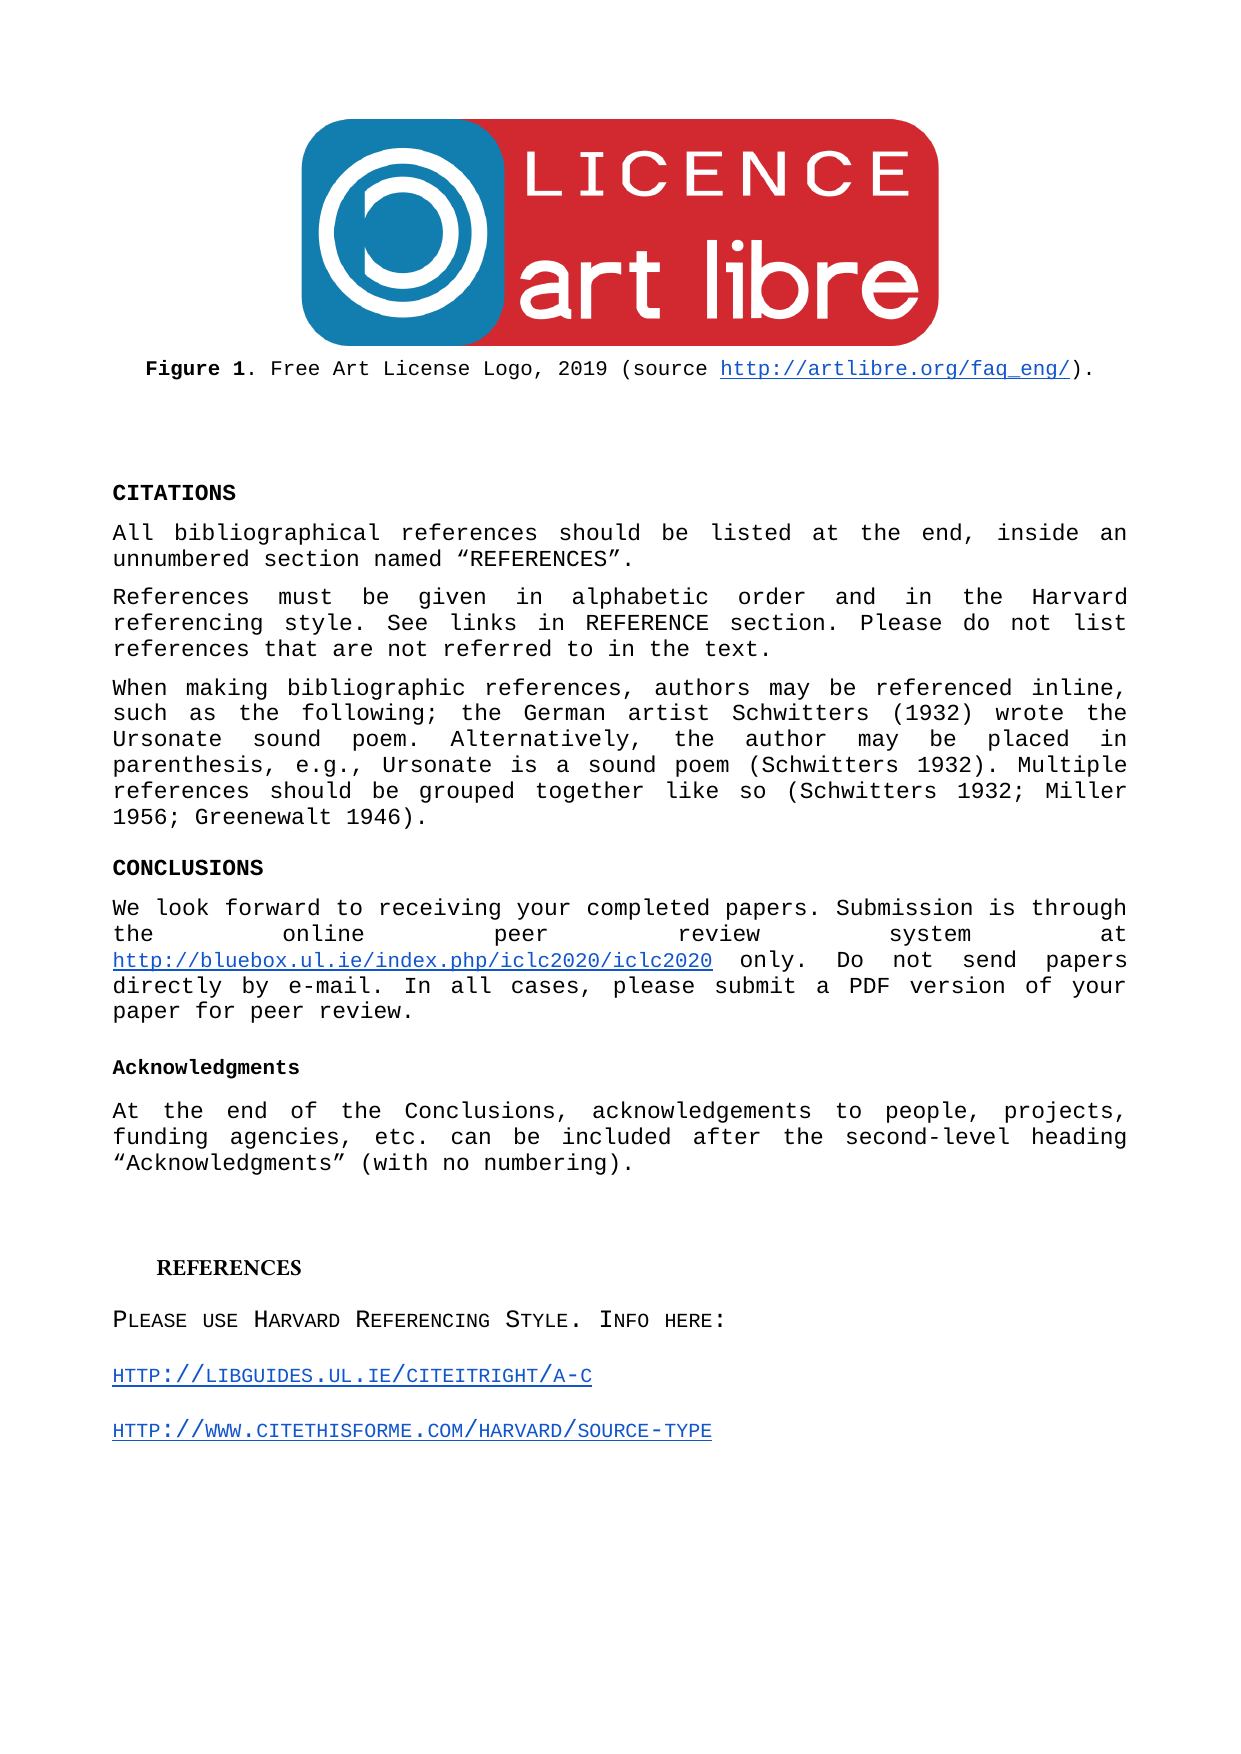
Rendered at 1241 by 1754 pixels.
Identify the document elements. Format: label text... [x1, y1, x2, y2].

text When making bibliographic references, authors may be referenced inline, such as the following; the German artist Schwitters (1932) wrote the Ursonate sound poem. Alternatively, the author may be placed in parenthesis, e.g., Ursonate is a sound poem (Schwitters 1932). Multiple references should be grouped together like so (Schwitters 1932; Miller 1956; Greenewalt 1946). [112, 676, 1128, 831]
text All bibliographical references should be listed at the end, inside an unnumbered section named “REFERENCES”. [112, 521, 1128, 573]
text http://libguides.ul.ie/citeitright/a-c [112, 1362, 1128, 1390]
text http://www.citethisforme.com/harvard/source-type [112, 1416, 1128, 1445]
text We look forward to receiving your completed papers. Submission is through the online peer review system at http://bluebox.ul.ie/index.php/iclc2020/iclc2020 only. Do not send papers directly by e-mail. In all cases, please submit a PDF version of your paper for peer review. [112, 896, 1128, 1026]
subtitle CONCLUSIONS [112, 856, 1128, 882]
picture [301, 119, 939, 346]
text References must be given in alphabetic order and in the Harvard referencing style. See links in REFERENCE section. Please do not list references that are not referred to in the text. [112, 586, 1128, 663]
subtitle REFERENCES [156, 1255, 1128, 1281]
text At the end of the Conclusions, acknowledgements to people, projects, funding agencies, etc. can be included after the second-level heading “Acknowledgments” (with no numbering). [112, 1099, 1128, 1177]
subtitle CITATIONS [112, 481, 1128, 507]
subtitle Acknowledgments [112, 1057, 1128, 1081]
text Figure 1. Free Art License Logo, 2019 (source http://artlibre.org/faq_eng/). [142, 358, 1098, 382]
text Please use Harvard Referencing Style. Info here: [112, 1307, 1128, 1335]
